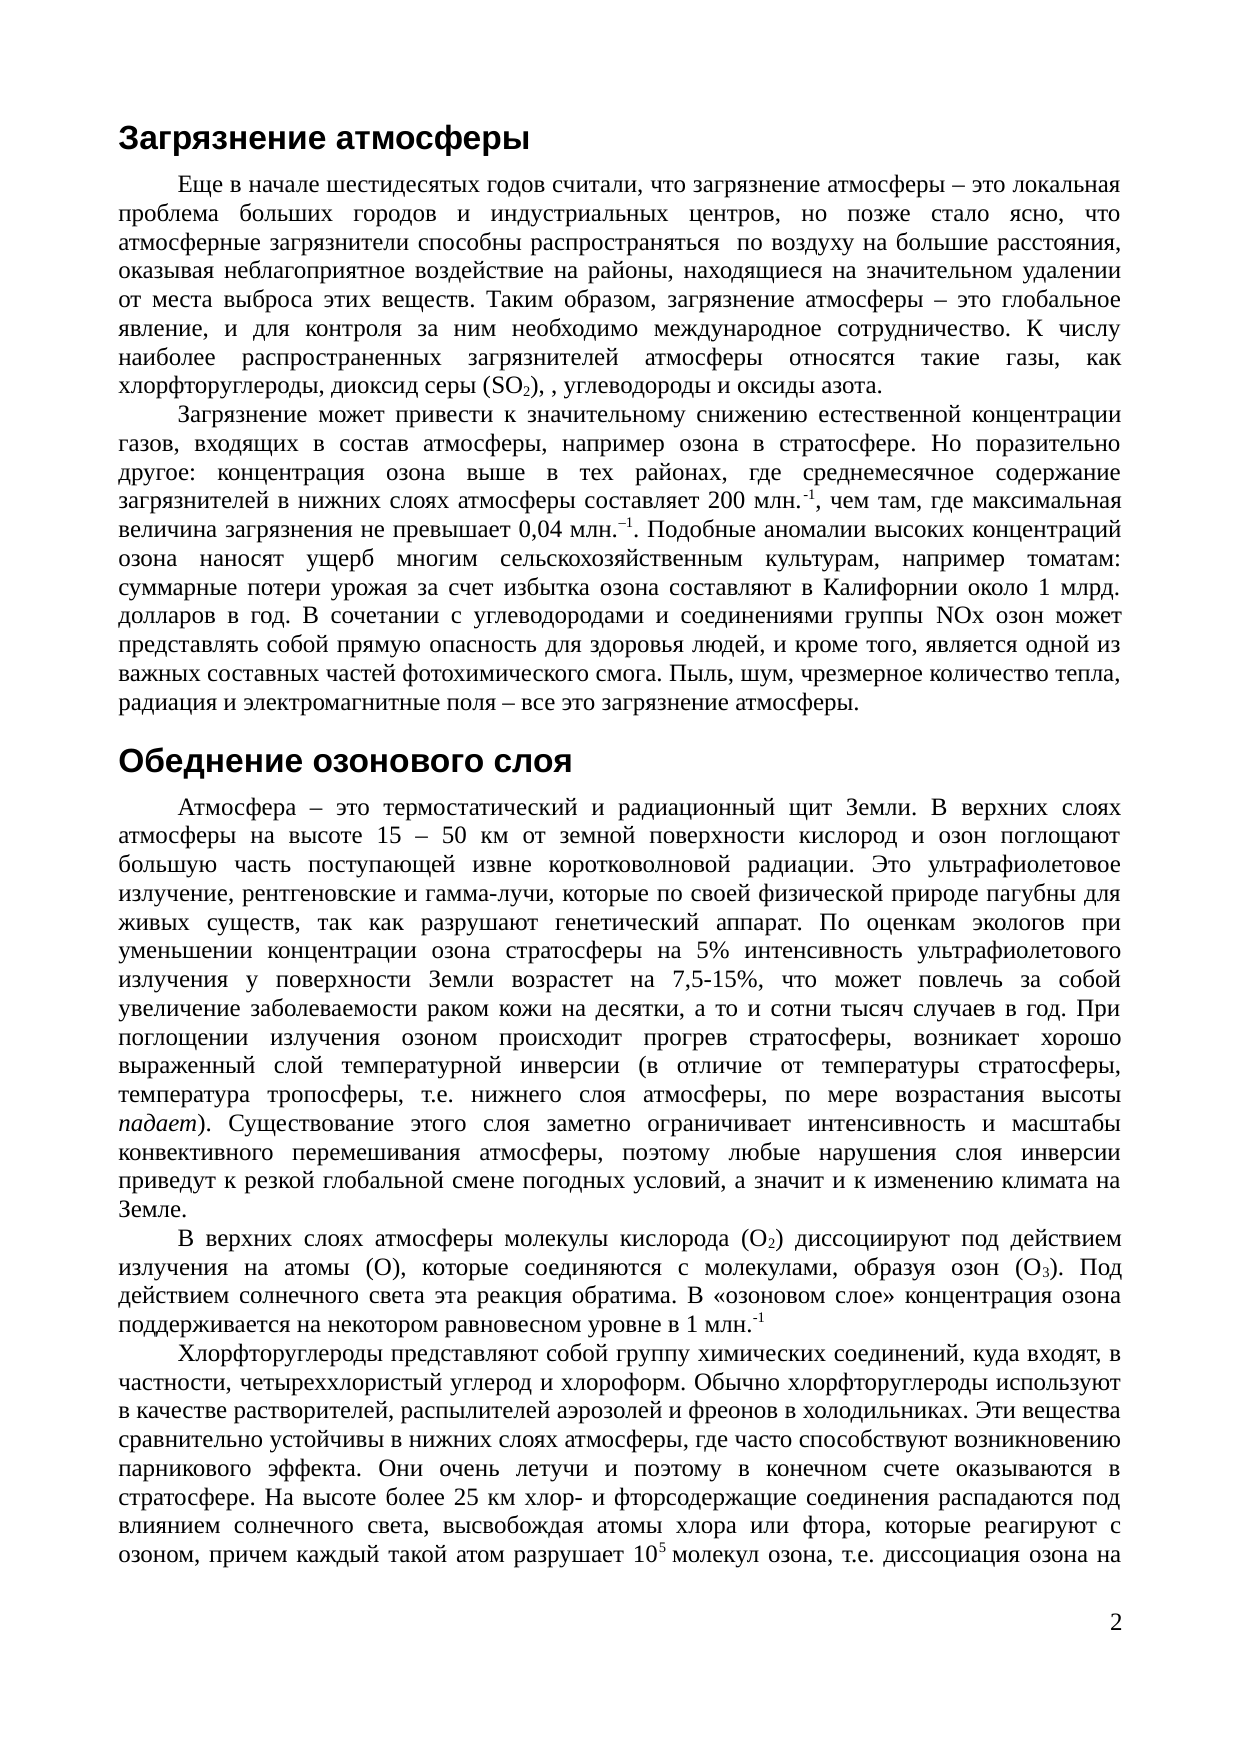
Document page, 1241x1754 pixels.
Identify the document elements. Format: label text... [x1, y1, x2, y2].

subtitle Загрязнение атмосферы [118, 118, 1122, 157]
text Атмосфера – это термостатический и радиационный щит Земли. В верхних слоях атмосферы на высоте 15 – 50 км от земной поверхности кислород и озон поглощают большую часть поступающей извне коротковолновой радиации. Это ультрафиолетовое излучение, рентгеновские и гамма-лучи, которые по своей физической природе пагубны для живых существ, так как разрушают генетический аппарат. По оценкам экологов при уменьшении концентрации озона стратосферы на 5% интенсивность ультрафиолетового излучения у поверхности Земли возрастет на 7,5-15%, что может повлечь за собой увеличение заболеваемости раком кожи на десятки, а то и сотни тысяч случаев в год. При поглощении излучения озоном происходит прогрев стратосферы, возникает хорошо выраженный слой температурной инверсии (в отличие от температуры стратосферы, температура тропосферы, т.е. нижнего слоя атмосферы, по мере возрастания высоты падает). Существование этого слоя заметно ограничивает интенсивность и масштабы конвективного перемешивания атмосферы, поэтому любые нарушения слоя инверсии приведут к резкой глобальной смене погодных условий, а значит и к изменению климата на Земле. [118, 792, 1122, 1223]
subtitle Обеднение озонового слоя [118, 741, 1122, 779]
text Загрязнение может привести к значительному снижению естественной концентрации газов, входящих в состав атмосферы, например озона в стратосфере. Но поразительно другое: концентрация озона выше в тех районах, где среднемесячное содержание загрязнителей в нижних слоях атмосферы составляет 200 млн.-1, чем там, где максимальная величина загрязнения не превышает 0,04 млн.–1. Подобные аномалии высоких концентраций озона наносят ущерб многим сельскохозяйственным культурам, например томатам: суммарные потери урожая за счет избытка озона составляют в Калифорнии около 1 млрд. долларов в год. В сочетании с углеводородами и соединениями группы NОх озон может представлять собой прямую опасность для здоровья людей, и кроме того, является одной из важных составных частей фотохимического смога. Пыль, шум, чрезмерное количество тепла, радиация и электромагнитные поля – все это загрязнение атмосферы. [118, 399, 1122, 716]
text Еще в начале шестидесятых годов считали, что загрязнение атмосферы – это локальная проблема больших городов и индустриальных центров, но позже стало ясно, что атмосферные загрязнители способны распространяться по воздуху на большие расстояния, оказывая неблагоприятное воздействие на районы, находящиеся на значительном удалении от места выброса этих веществ. Таким образом, загрязнение атмосферы – это глобальное явление, и для контроля за ним необходимо международное сотрудничество. К числу наиболее распространенных загрязнителей атмосферы относятся такие газы, как хлорфторуглероды, диоксид серы (SO2), , углеводороды и оксиды азота. [118, 169, 1122, 399]
text Хлорфторуглероды представляют собой группу химических соединений, куда входят, в частности, четыреххлористый углерод и хлороформ. Обычно хлорфторуглероды используют в качестве растворителей, распылителей аэрозолей и фреонов в холодильниках. Эти вещества сравнительно устойчивы в нижних слоях атмосферы, где часто способствуют возникновению парникового эффекта. Они очень летучи и поэтому в конечном счете оказываются в стратосфере. На высоте более 25 км хлор- и фторсодержащие соединения распадаются под влиянием солнечного света, высвобождая атомы хлора или фтора, которые реагируют с озоном, причем каждый такой атом разрушает 105 молекул озона, т.е. диссоциация озона на [118, 1338, 1122, 1568]
text В верхних слоях атмосферы молекулы кислорода (О2) диссоциируют под действием излучения на атомы (О), которые соединяются с молекулами, образуя озон (О3). Под действием солнечного света эта реакция обратима. В «озоновом слое» концентрация озона поддерживается на некотором равновесном уровне в 1 млн.-1 [118, 1223, 1122, 1338]
